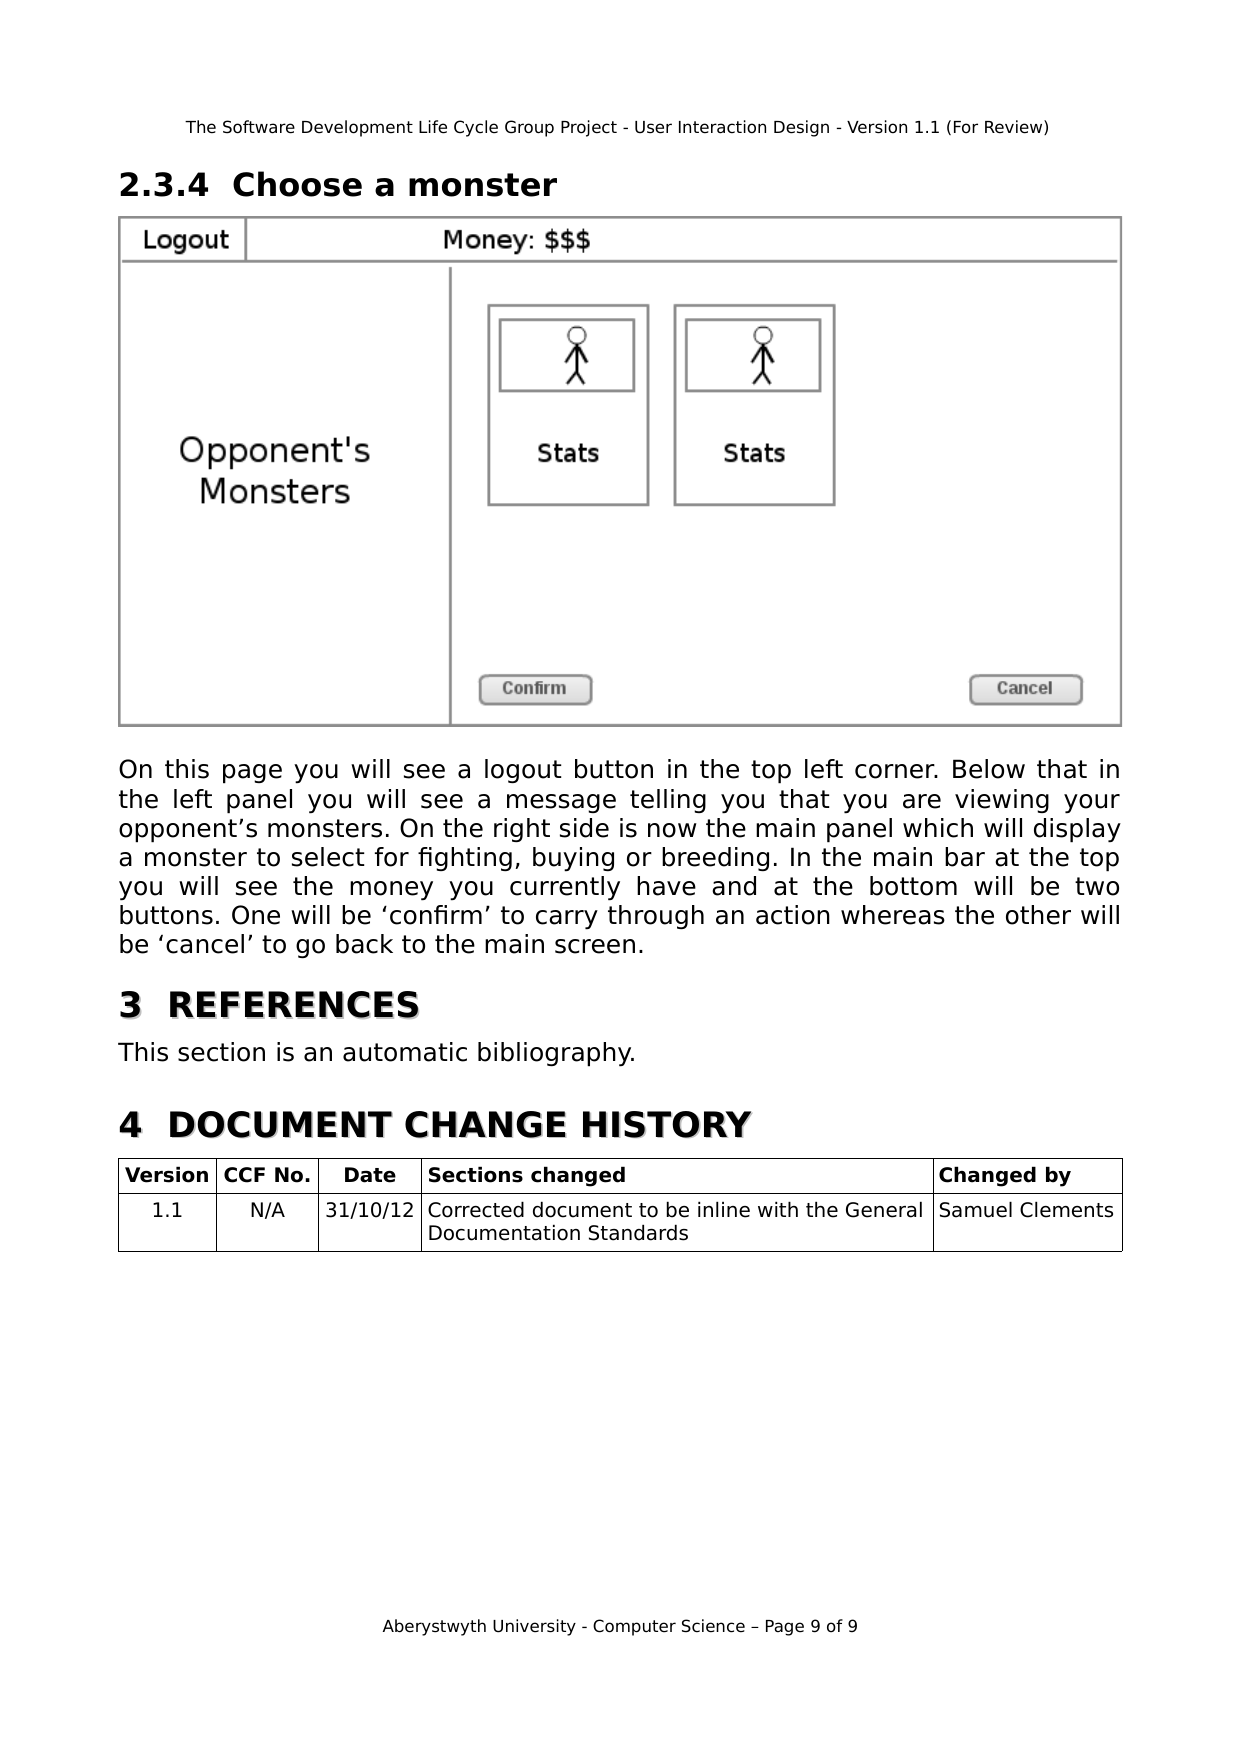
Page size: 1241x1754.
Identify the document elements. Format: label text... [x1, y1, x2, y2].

subtitle REFERENCES [118, 985, 1122, 1026]
table_header Version [119, 1159, 216, 1193]
table_header Sections changed [422, 1159, 933, 1193]
table_header CCF No. [217, 1159, 318, 1193]
subtitle DOCUMENT CHANGE HISTORY [118, 1105, 1122, 1146]
table_cell Samuel Clements [934, 1194, 1122, 1251]
picture [118, 216, 1123, 727]
table_cell 1.1 [119, 1194, 216, 1251]
table_cell Corrected document to be inline with the General Documentation Standards [422, 1194, 933, 1251]
subtitle Choose a monster [118, 167, 1122, 204]
text On this page you will see a logout button in the top left corner. Below that in the left panel you will see a message telling you that you are viewing your opponent’s monsters. On the right side is now the main panel which will display a monster to select for fighting, buying or breeding. In the main bar at the top you will see the money you currently have and at the bottom will be two buttons. One will be ‘confirm’ to carry through an action whereas the other will be ‘cancel’ to go back to the main screen. [118, 756, 1122, 960]
table_header Date [319, 1159, 421, 1193]
text This section is an automatic bibliography. [118, 1038, 1122, 1067]
table_header Changed by [934, 1159, 1122, 1193]
table_cell N/A [217, 1194, 318, 1251]
table_cell 31/10/12 [319, 1194, 421, 1251]
